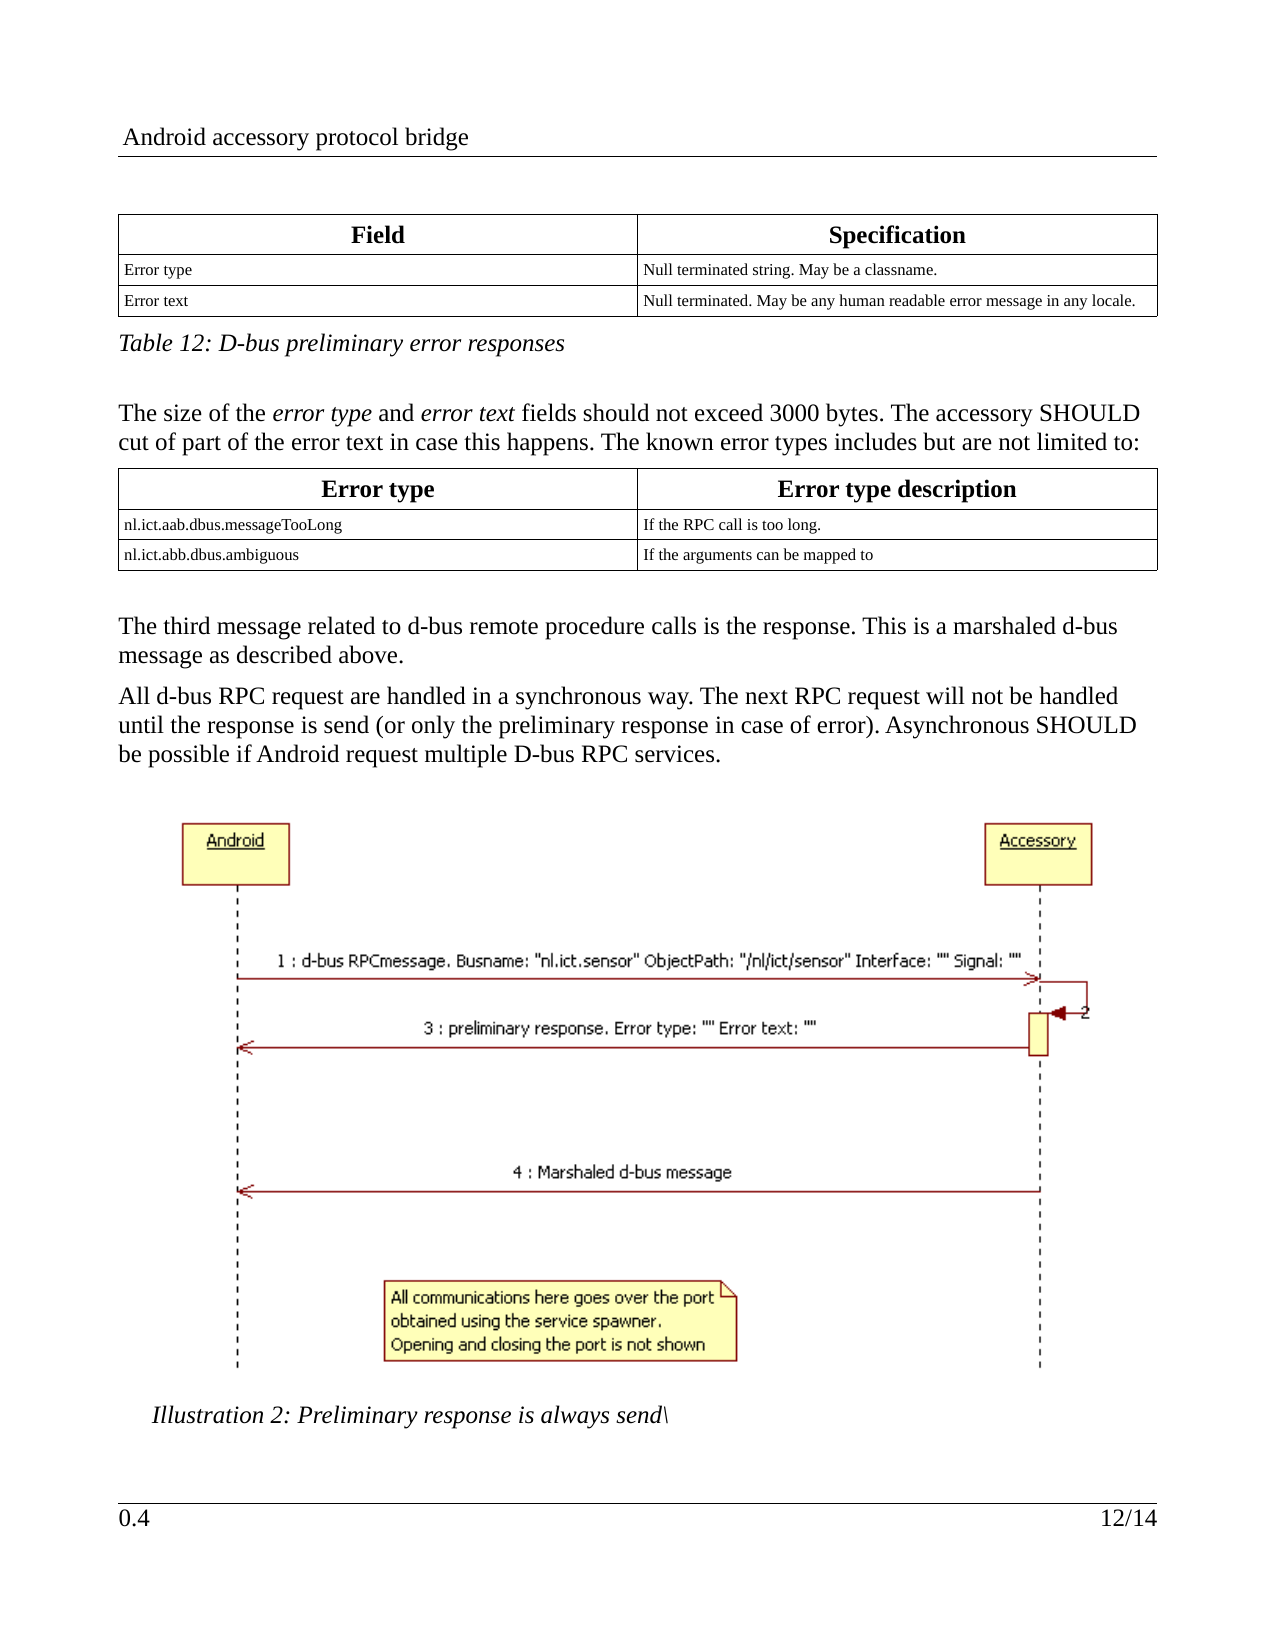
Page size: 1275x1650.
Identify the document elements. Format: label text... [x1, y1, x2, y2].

text Illustration 2: Preliminary response is always send\ [152, 1401, 1123, 1429]
text The third message related to d-bus remote procedure calls is the response. This is a marshaled d-bus message as described above. [118, 611, 1157, 669]
table_header Error type [119, 469, 637, 509]
table_cell Null terminated. May be any human readable error message in any locale. [638, 286, 1157, 316]
table_header Specification [638, 215, 1157, 254]
table_cell nl.ict.abb.dbus.ambiguous [119, 540, 637, 570]
table_cell Null terminated string. May be a classname. [638, 255, 1157, 285]
table_header Error type description [638, 469, 1157, 509]
table_cell Error type [119, 255, 637, 285]
table_cell Error text [119, 286, 637, 316]
table_header Field [119, 215, 637, 254]
text Table 12: D-bus preliminary error responses [118, 328, 1157, 357]
picture [151, 792, 1124, 1401]
table_cell nl.ict.aab.dbus.messageTooLong [119, 510, 637, 539]
table_cell If the RPC call is too long. [638, 510, 1157, 539]
table_cell If the arguments can be mapped to [638, 540, 1157, 570]
text The size of the error type and error text fields should not exceed 3000 bytes. The accessory SHOULD cut of part of the error text in case this happens. The known error types includes but are not limited to: [118, 398, 1157, 456]
text All d-bus RPC request are handled in a synchronous way. The next RPC request will not be handled until the response is send (or only the preliminary response in case of error). Asynchronous SHOULD be possible if Android request multiple D-bus RPC services. [118, 681, 1157, 768]
